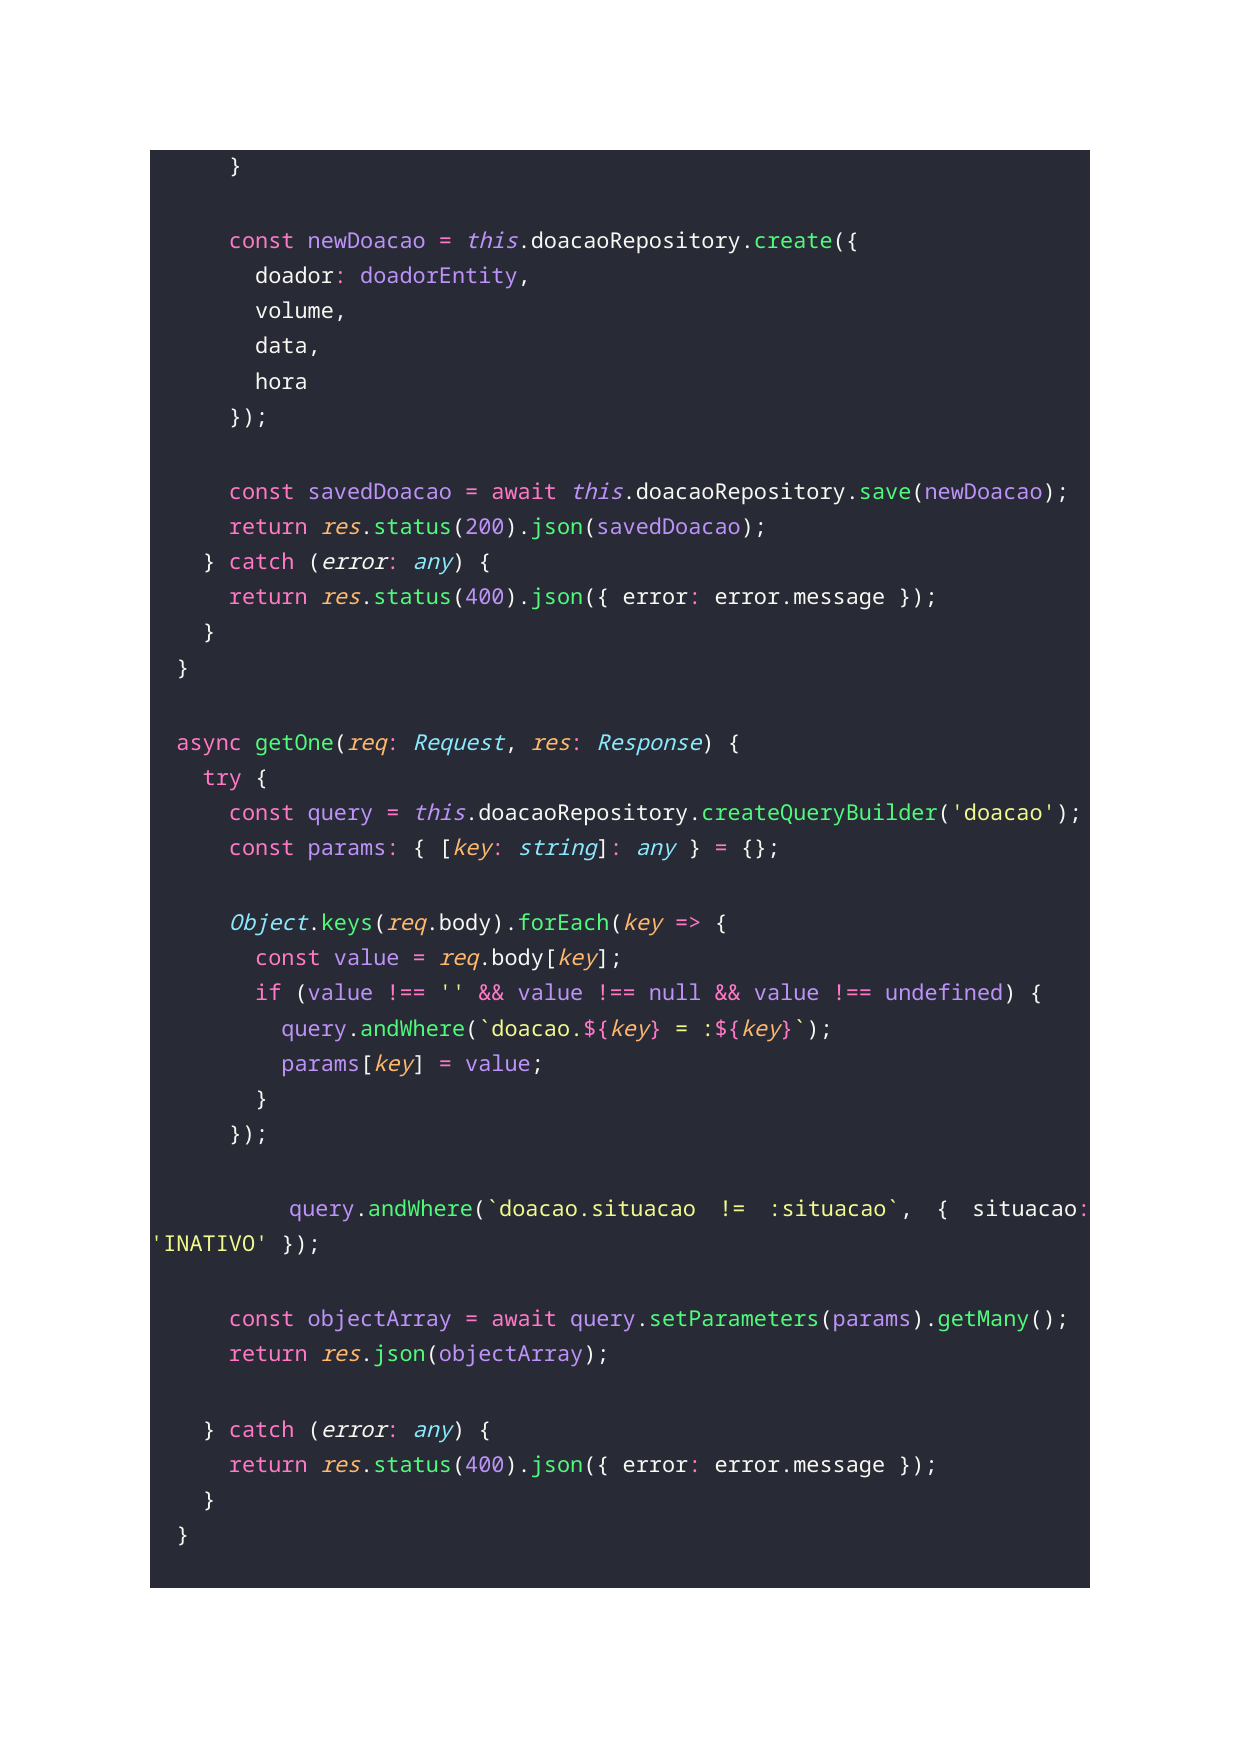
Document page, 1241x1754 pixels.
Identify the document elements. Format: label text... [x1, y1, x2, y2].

text return res.status(200).json(savedDoacao); [150, 511, 1090, 541]
text volume, [150, 295, 1090, 325]
text } [150, 651, 1090, 681]
text } [150, 1484, 1090, 1514]
text } [150, 616, 1090, 646]
text try { [150, 762, 1090, 792]
text } catch (error: any) { [150, 1414, 1090, 1443]
text params[key] = value; [150, 1048, 1090, 1077]
text Object.keys(req.body).forEach(key => { [150, 907, 1090, 937]
text const value = req.body[key]; [150, 942, 1090, 972]
text const savedDoacao = await this.doacaoRepository.save(newDoacao); [150, 476, 1090, 506]
text } [150, 1083, 1090, 1112]
text }); [150, 1118, 1090, 1148]
text async getOne(req: Request, res: Response) { [150, 727, 1090, 756]
text if (value !== '' && value !== null && value !== undefined) { [150, 977, 1090, 1007]
text return res.status(400).json({ error: error.message }); [150, 581, 1090, 611]
text data, [150, 331, 1090, 360]
text } [150, 1519, 1090, 1549]
text } [150, 150, 1090, 180]
text }); [150, 401, 1090, 431]
text return res.status(400).json({ error: error.message }); [150, 1449, 1090, 1478]
text const params: { [key: string]: any } = {}; [150, 832, 1090, 862]
text hora [150, 366, 1090, 395]
text const objectArray = await query.setParameters(params).getMany(); [150, 1303, 1090, 1333]
text query.andWhere(`doacao.situacao != :situacao`, { situacao: 'INATIVO' }); [150, 1193, 1090, 1258]
text return res.json(objectArray); [150, 1338, 1090, 1368]
text query.andWhere(`doacao.${key} = :${key}`); [150, 1012, 1090, 1042]
text const newDoacao = this.doacaoRepository.create({ [150, 225, 1090, 255]
text } catch (error: any) { [150, 546, 1090, 576]
text doador: doadorEntity, [150, 260, 1090, 290]
text const query = this.doacaoRepository.createQueryBuilder('doacao'); [150, 797, 1090, 827]
